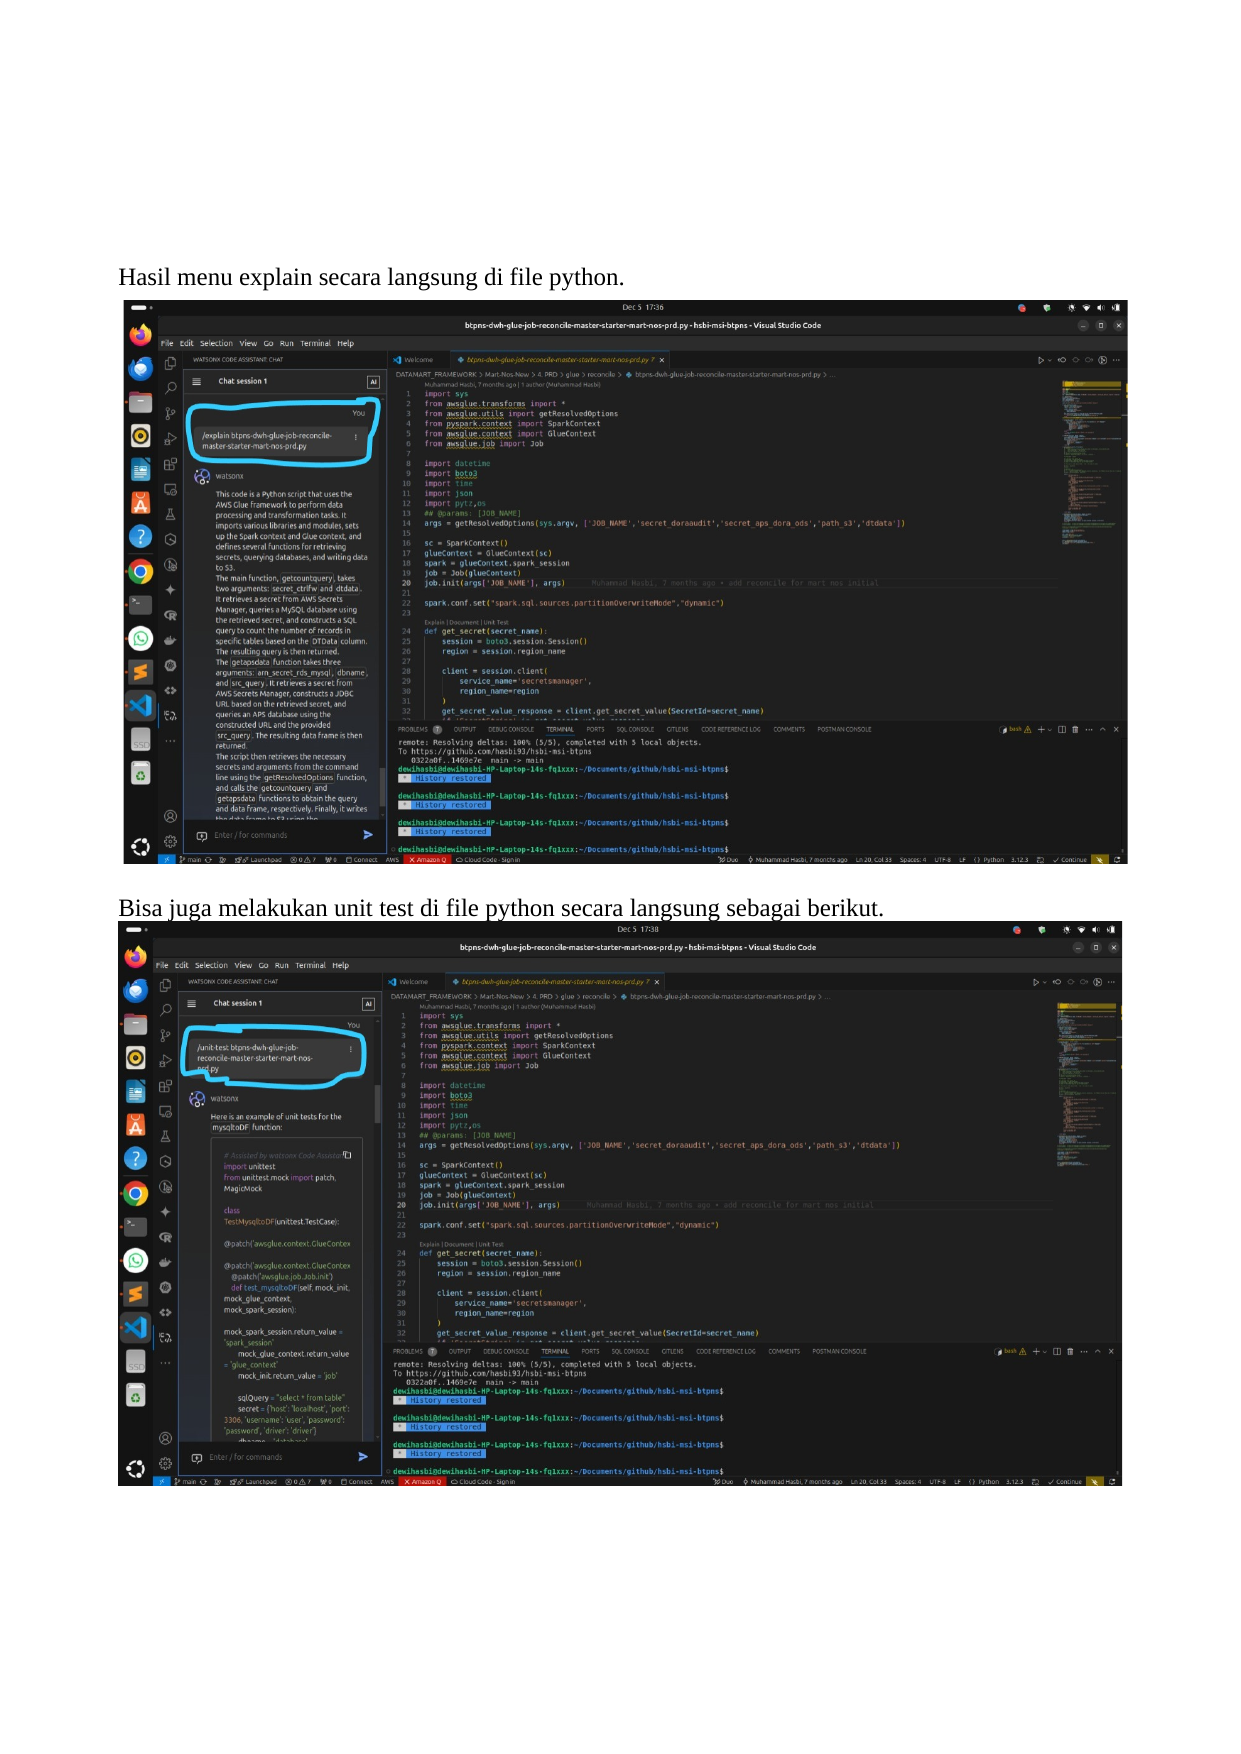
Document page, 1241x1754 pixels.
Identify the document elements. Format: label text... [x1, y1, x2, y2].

text Bisa juga melakukan unit test di file python secara langsung sebagai berikut. [118, 893, 1122, 921]
picture [123, 300, 1128, 864]
picture [118, 921, 1123, 1486]
text Hasil menu explain secara langsung di file python. [118, 262, 1122, 291]
